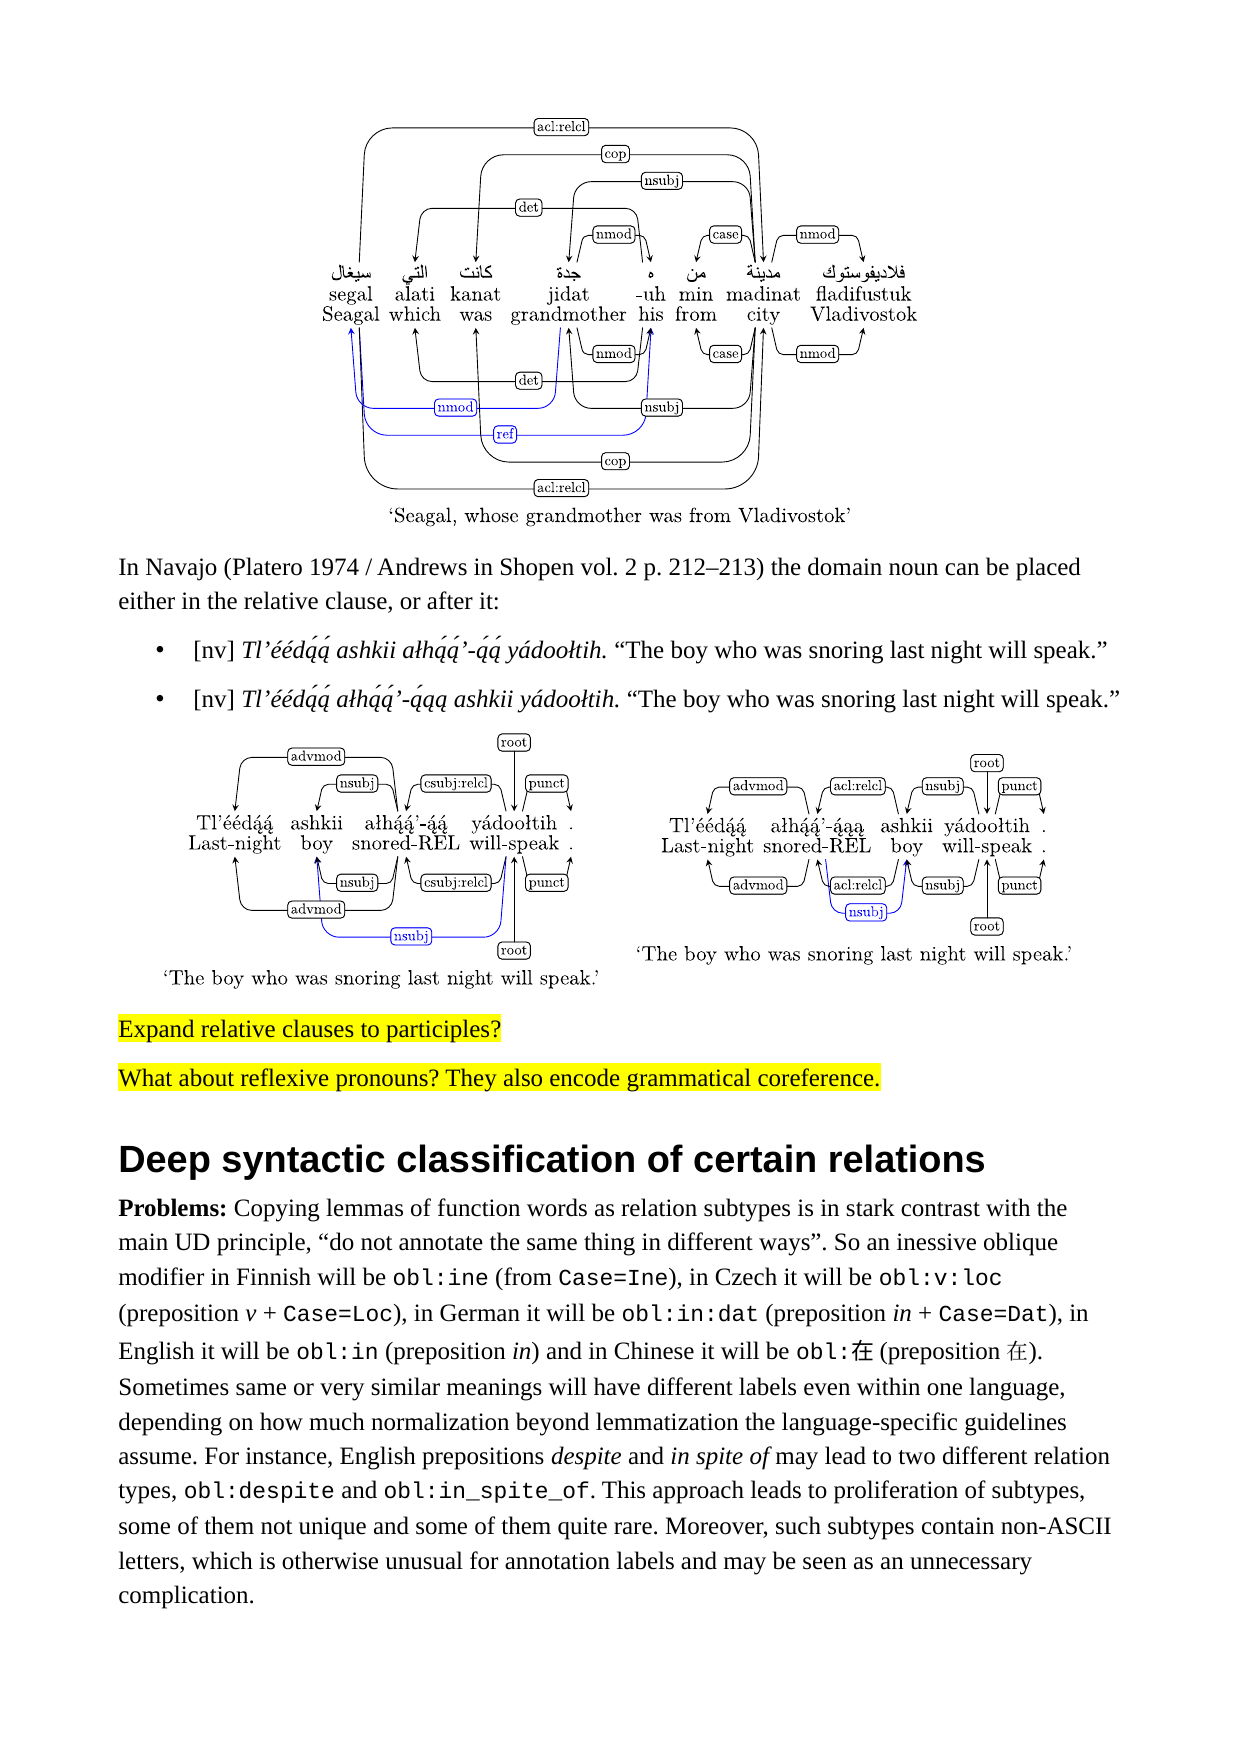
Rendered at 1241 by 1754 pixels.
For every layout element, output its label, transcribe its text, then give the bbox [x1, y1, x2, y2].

subtitle Deep syntactic classification of certain relations [118, 1137, 1122, 1180]
list [nv] Tl’éédą́ą́ ałhą́ą́’-ą́ąą ashkii yádoołtih. “The boy who was snoring last night will speak.” [156, 684, 1122, 713]
text In Navajo (Platero 1974 / Andrews in Shopen vol. 2 p. 212–213) the domain noun can be placed either in the relative clause, or after it: [118, 552, 1122, 615]
text What about reflexive pronouns? They also encode grammatical coreference. [118, 1063, 1122, 1091]
list [nv] Tl’éédą́ą́ ashkii ałhą́ą́’-ą́ą́ yádoołtih. “The boy who was snoring last night will speak.” [156, 635, 1122, 664]
text Expand relative clauses to participles? [118, 1014, 1122, 1042]
text Problems: Copying lemmas of function words as relation subtypes is in stark contrast with the main UD principle, “do not annotate the same thing in different ways”. So an inessive oblique modifier in Finnish will be obl:ine (from Case=Ine), in Czech it will be obl:v:loc (preposition v + Case=Loc), in German it will be obl:in:dat (preposition in + Case=Dat), in English it will be obl:in (preposition in) and in Chinese it will be obl:在 (preposition 在). Sometimes same or very similar meanings will have different labels even within one language, depending on how much normalization beyond lemmatization the language-specific guidelines assume. For instance, English prepositions despite and in spite of may lead to two different relation types, obl:despite and obl:in_spite_of. This approach leads to proliferation of subtypes, some of them not unique and some of them quite rare. Moreover, such subtypes contain non-ASCII letters, which is otherwise unusual for annotation labels and may be seen as an unnecessary complication. [118, 1193, 1122, 1609]
